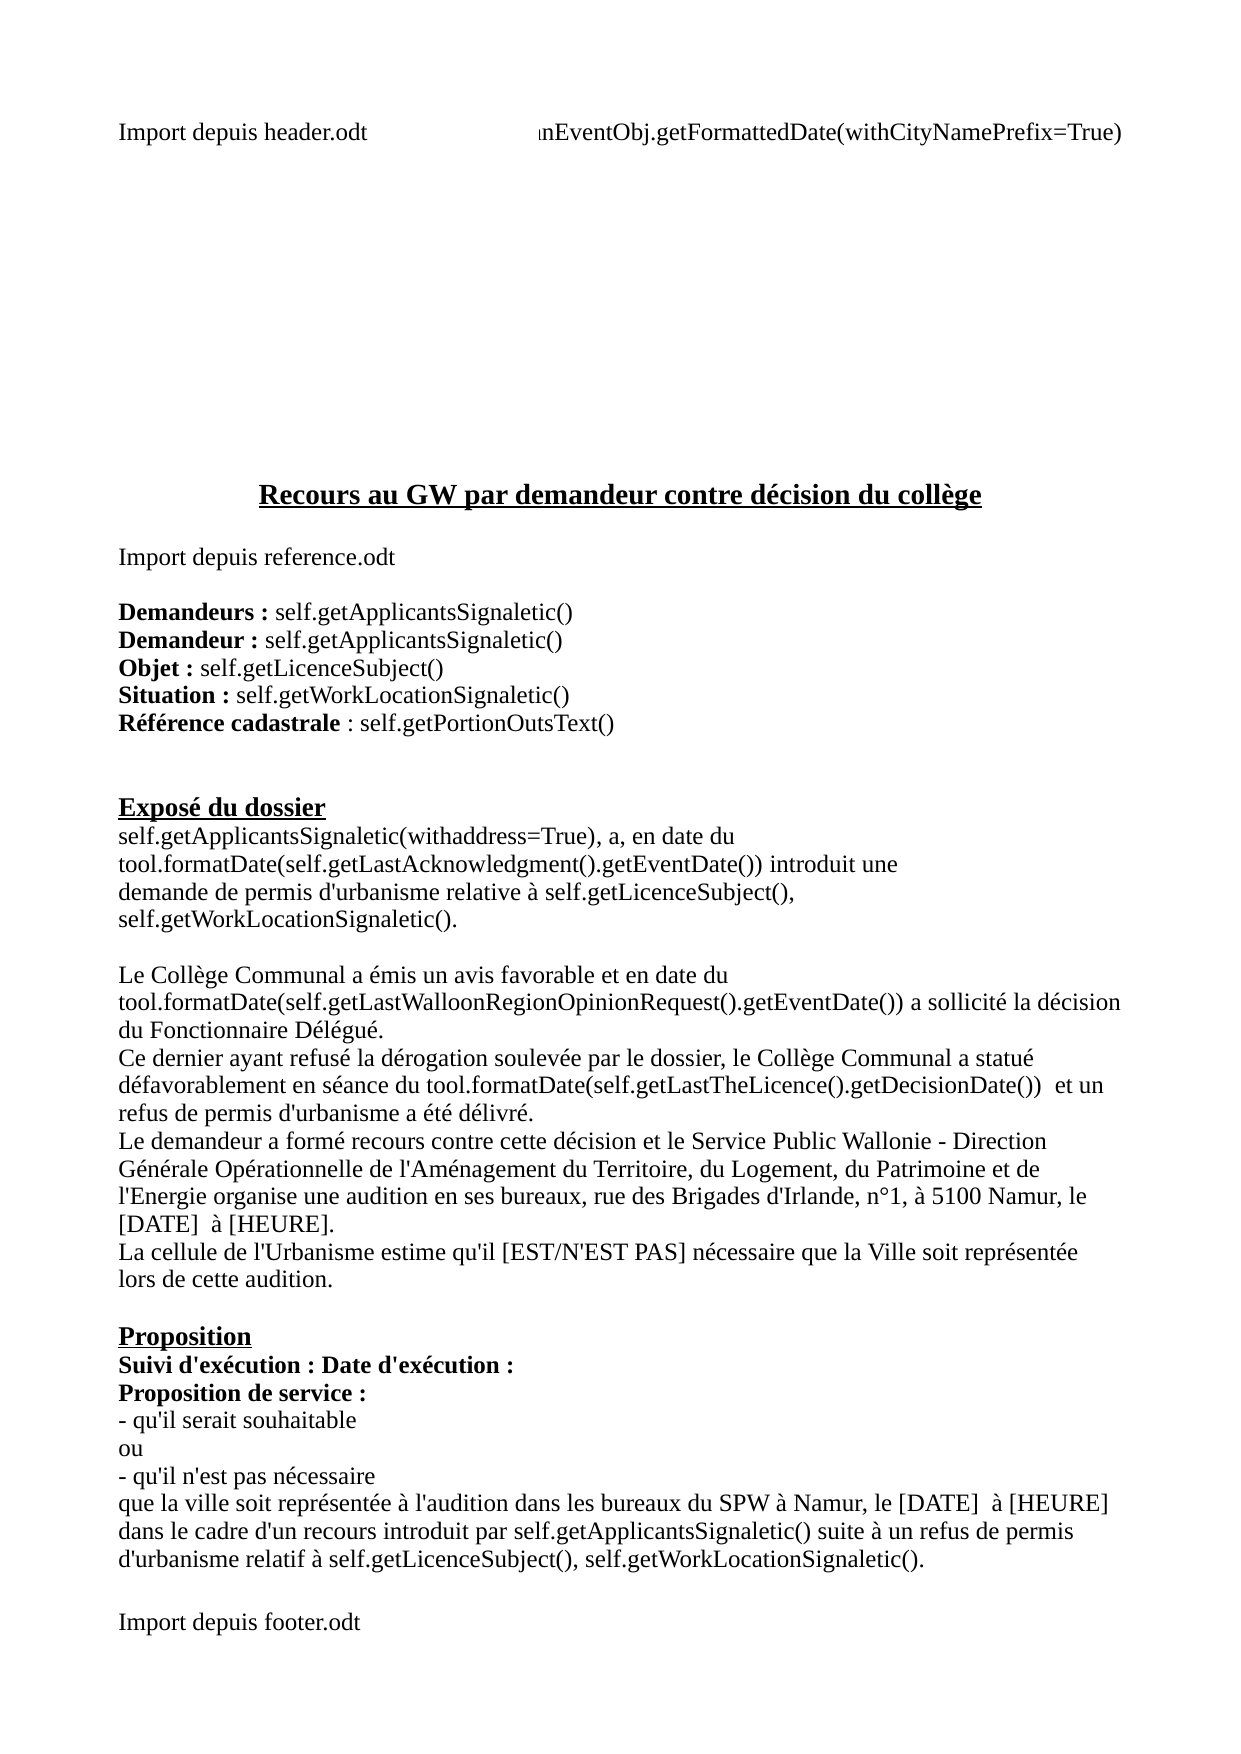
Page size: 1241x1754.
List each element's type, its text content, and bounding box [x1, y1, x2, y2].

title Recours au GW par demandeur contre décision du collège [118, 478, 1122, 511]
text Ce dernier ayant refusé la dérogation soulevée par le dossier, le Collège Communal a statué défavorablement en séance du tool.formatDate(self.getLastTheLicence().getDecisionDate()) et un refus de permis d'urbanisme a été délivré. [118, 1044, 1122, 1127]
text que la ville soit représentée à l'audition dans les bureaux du SPW à Namur, le [DATE] à [HEURE] dans le cadre d'un recours introduit par self.getApplicantsSignaletic() suite à un refus de permis d'urbanisme relatif à self.getLicenceSubject(), self.getWorkLocationSignaletic(). [118, 1489, 1122, 1573]
text - qu'il serait souhaitable [118, 1406, 1122, 1434]
text Import depuis reference.odt [118, 543, 1122, 571]
title Suivi d'exécution : Date d'exécution : [118, 1351, 1122, 1379]
text La cellule de l'Urbanisme estime qu'il [EST/N'EST PAS] nécessaire que la Ville soit représentée lors de cette audition. [118, 1238, 1122, 1293]
text Situation : self.getWorkLocationSignaletic() [118, 681, 1122, 709]
text demande de permis d'urbanisme relative à self.getLicenceSubject(), self.getWorkLocationSignaletic(). [118, 878, 1122, 933]
text Demandeur : self.getApplicantsSignaletic() [118, 626, 1122, 654]
text - qu'il n'est pas nécessaire [118, 1462, 1122, 1489]
text self.getApplicantsSignaletic(withaddress=True), a, en date du tool.formatDate(self.getLastAcknowledgment().getEventDate()) introduit une [118, 822, 1122, 878]
text Le Collège Communal a émis un avis favorable et en date du tool.formatDate(self.getLastWalloonRegionOpinionRequest().getEventDate()) a sollicité la décision du Fonctionnaire Délégué. [118, 961, 1122, 1044]
text Référence cadastrale : self.getPortionOutsText() [118, 709, 1122, 737]
text Demandeurs : self.getApplicantsSignaletic() [118, 598, 1122, 626]
text Le demandeur a formé recours contre cette décision et le Service Public Wallonie - Direction Générale Opérationnelle de l'Aménagement du Territoire, du Logement, du Patrimoine et de l'Energie organise une audition en ses bureaux, rue des Brigades d'Irlande, n°1, à 5100 Namur, le [DATE] à [HEURE]. [118, 1127, 1122, 1238]
title Proposition [118, 1321, 1122, 1351]
text Objet : self.getLicenceSubject() [118, 654, 1122, 681]
title Proposition de service : [118, 1379, 1122, 1406]
text urbanEventObj.getFormattedDate(withCityNamePrefix=True) [118, 118, 1122, 427]
text ou [118, 1434, 1122, 1462]
text Import depuis header.odt [118, 118, 539, 146]
title Exposé du dossier [118, 792, 1122, 822]
